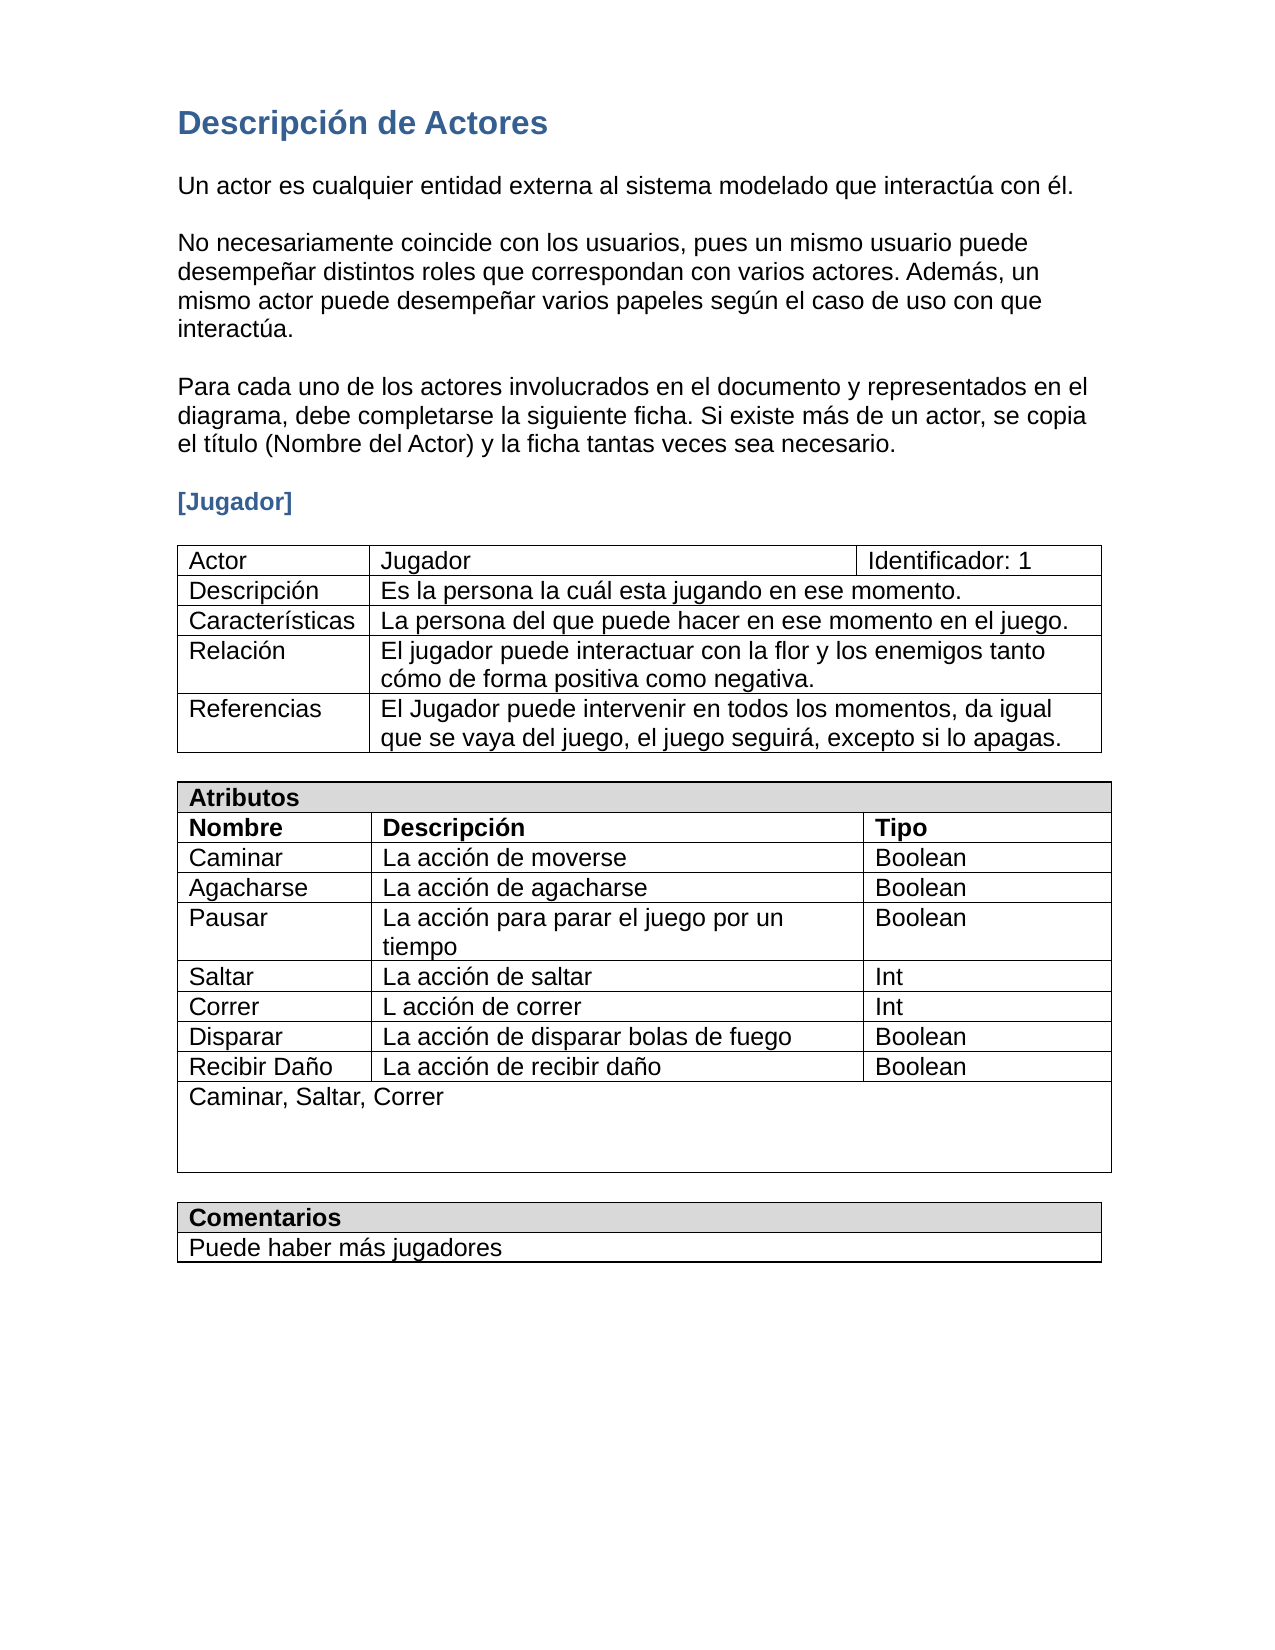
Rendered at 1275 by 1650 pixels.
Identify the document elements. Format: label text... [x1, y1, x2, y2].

table_cell Boolean [864, 1052, 1111, 1081]
table_cell Pausar [178, 903, 371, 960]
text Para cada uno de los actores involucrados en el documento y representados en el diagrama, debe completarse la siguiente ficha. Si existe más de un actor, se copia el título (Nombre del Actor) y la ficha tantas veces sea necesario. [177, 372, 1098, 458]
table_cell Recibir Daño [178, 1052, 371, 1081]
text Un actor es cualquier entidad externa al sistema modelado que interactúa con él. [177, 171, 1098, 199]
table_header Jugador [370, 546, 380, 575]
table_header Comentarios [178, 1203, 1101, 1232]
table_cell La persona del que puede hacer en ese momento en el juego. [370, 606, 1101, 634]
table_cell La acción de agacharse [372, 873, 863, 902]
table_cell Tipo [864, 813, 1111, 842]
table_cell Boolean [864, 873, 1111, 902]
table_cell Es la persona la cuál esta jugando en ese momento. [370, 576, 1101, 605]
table_cell Descripción [178, 576, 369, 605]
table_cell Correr [178, 992, 371, 1021]
table_cell Int [864, 961, 1111, 991]
table_cell El jugador puede interactuar con la flor y los enemigos tanto cómo de forma positiva como negativa. [370, 636, 1101, 693]
table_cell La acción para parar el juego por un tiempo [372, 903, 863, 960]
table_cell La acción de moverse [372, 843, 863, 872]
table_cell Relación [178, 636, 369, 693]
table_cell Int [864, 992, 1111, 1021]
table_cell Boolean [864, 843, 1111, 872]
table_cell Boolean [864, 1022, 1111, 1051]
table_cell Descripción [372, 813, 863, 842]
subtitle Descripción de Actores [177, 103, 1098, 141]
text No necesariamente coincide con los usuarios, pues un mismo usuario puede desempeñar distintos roles que correspondan con varios actores. Además, un mismo actor puede desempeñar varios papeles según el caso de uso con que interactúa. [177, 228, 1098, 343]
table_cell La acción de disparar bolas de fuego [372, 1022, 863, 1051]
table_cell El Jugador puede intervenir en todos los momentos, da igual que se vaya del juego, el juego seguirá, excepto si lo apagas. [370, 694, 1101, 752]
table_cell Caminar, Saltar, Correr [178, 1082, 1111, 1172]
table_cell La acción de saltar [372, 961, 863, 991]
table_cell Agacharse [178, 873, 371, 902]
table_header Actor [178, 546, 369, 575]
table_cell Disparar [178, 1022, 371, 1051]
table_header Identificador: 1 [857, 546, 1101, 575]
table_cell Boolean [864, 903, 1111, 960]
table_cell Puede haber más jugadores [178, 1233, 1101, 1261]
table_cell L acción de correr [372, 992, 863, 1021]
table_header Jugador [845, 546, 856, 575]
table_cell La acción de recibir daño [372, 1052, 863, 1081]
table_cell Referencias [178, 694, 369, 752]
table_cell Caminar [178, 843, 371, 872]
subtitle [Jugador] [177, 487, 1098, 516]
table_cell Saltar [178, 961, 371, 991]
table_cell Características [178, 606, 369, 634]
table_cell Nombre [178, 813, 371, 842]
table_header Atributos [178, 783, 1111, 812]
